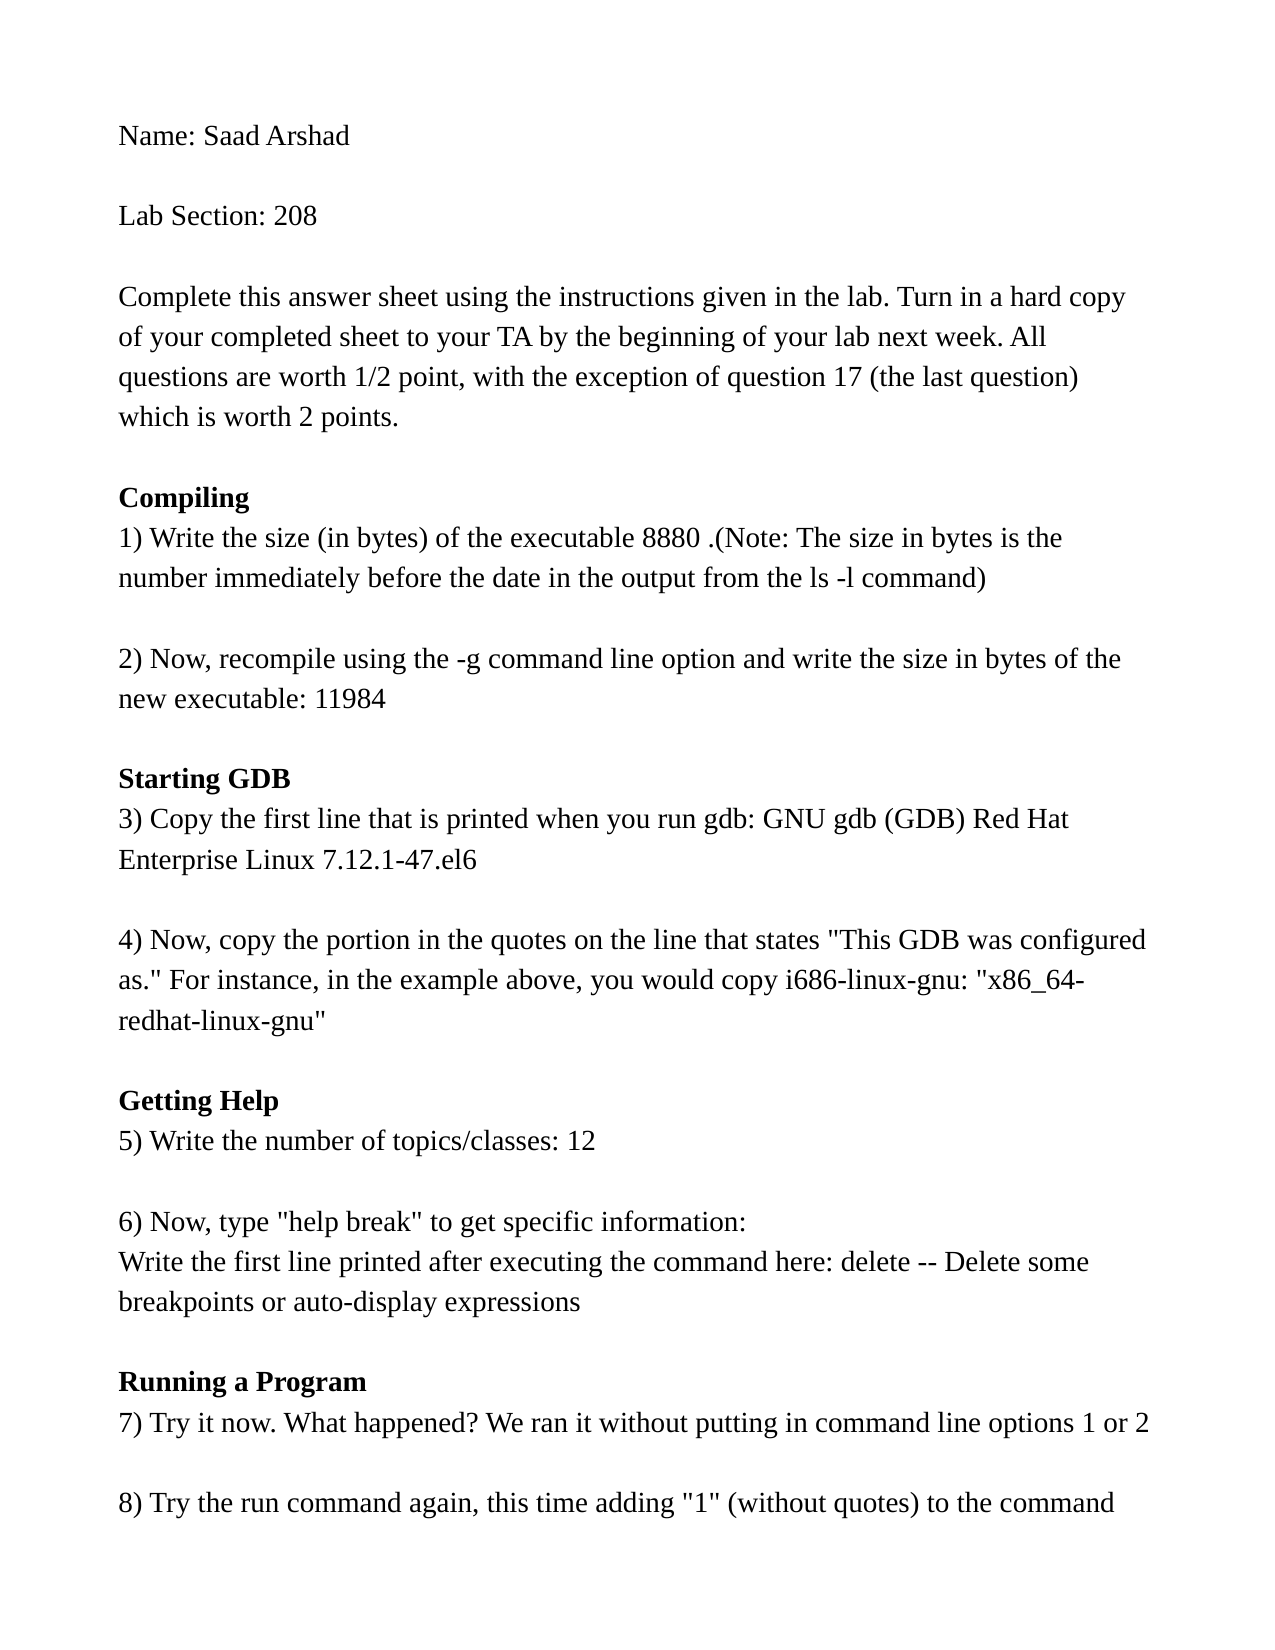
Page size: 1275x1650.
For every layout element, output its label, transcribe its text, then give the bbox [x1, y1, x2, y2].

text Name: Saad Arshad Lab Section: 208 Complete this answer sheet using the instructions given in the lab. Turn in a hard copy of your completed sheet to your TA by the beginning of your lab next week. All questions are worth 1/2 point, with the exception of question 17 (the last question) which is worth 2 points. Compiling 1) Write the size (in bytes) of the executable 8880 .(Note: The size in bytes is the number immediately before the date in the output from the ls -l command) 2) Now, recompile using the -g command line option and write the size in bytes of the new executable: 11984 Starting GDB 3) Copy the first line that is printed when you run gdb: GNU gdb (GDB) Red Hat Enterprise Linux 7.12.1-47.el6 4) Now, copy the portion in the quotes on the line that states "This GDB was configured as." For instance, in the example above, you would copy i686-linux-gnu: "x86_64-redhat-linux-gnu" Getting Help 5) Write the number of topics/classes: 12 6) Now, type "help break" to get specific information: Write the first line printed after executing the command here: delete -- Delete some breakpoints or auto-display expressions Running a Program 7) Try it now. What happened? We ran it without putting in command line options 1 or 2 8) Try the run command again, this time adding "1" (without quotes) to the command [118, 118, 1157, 1519]
